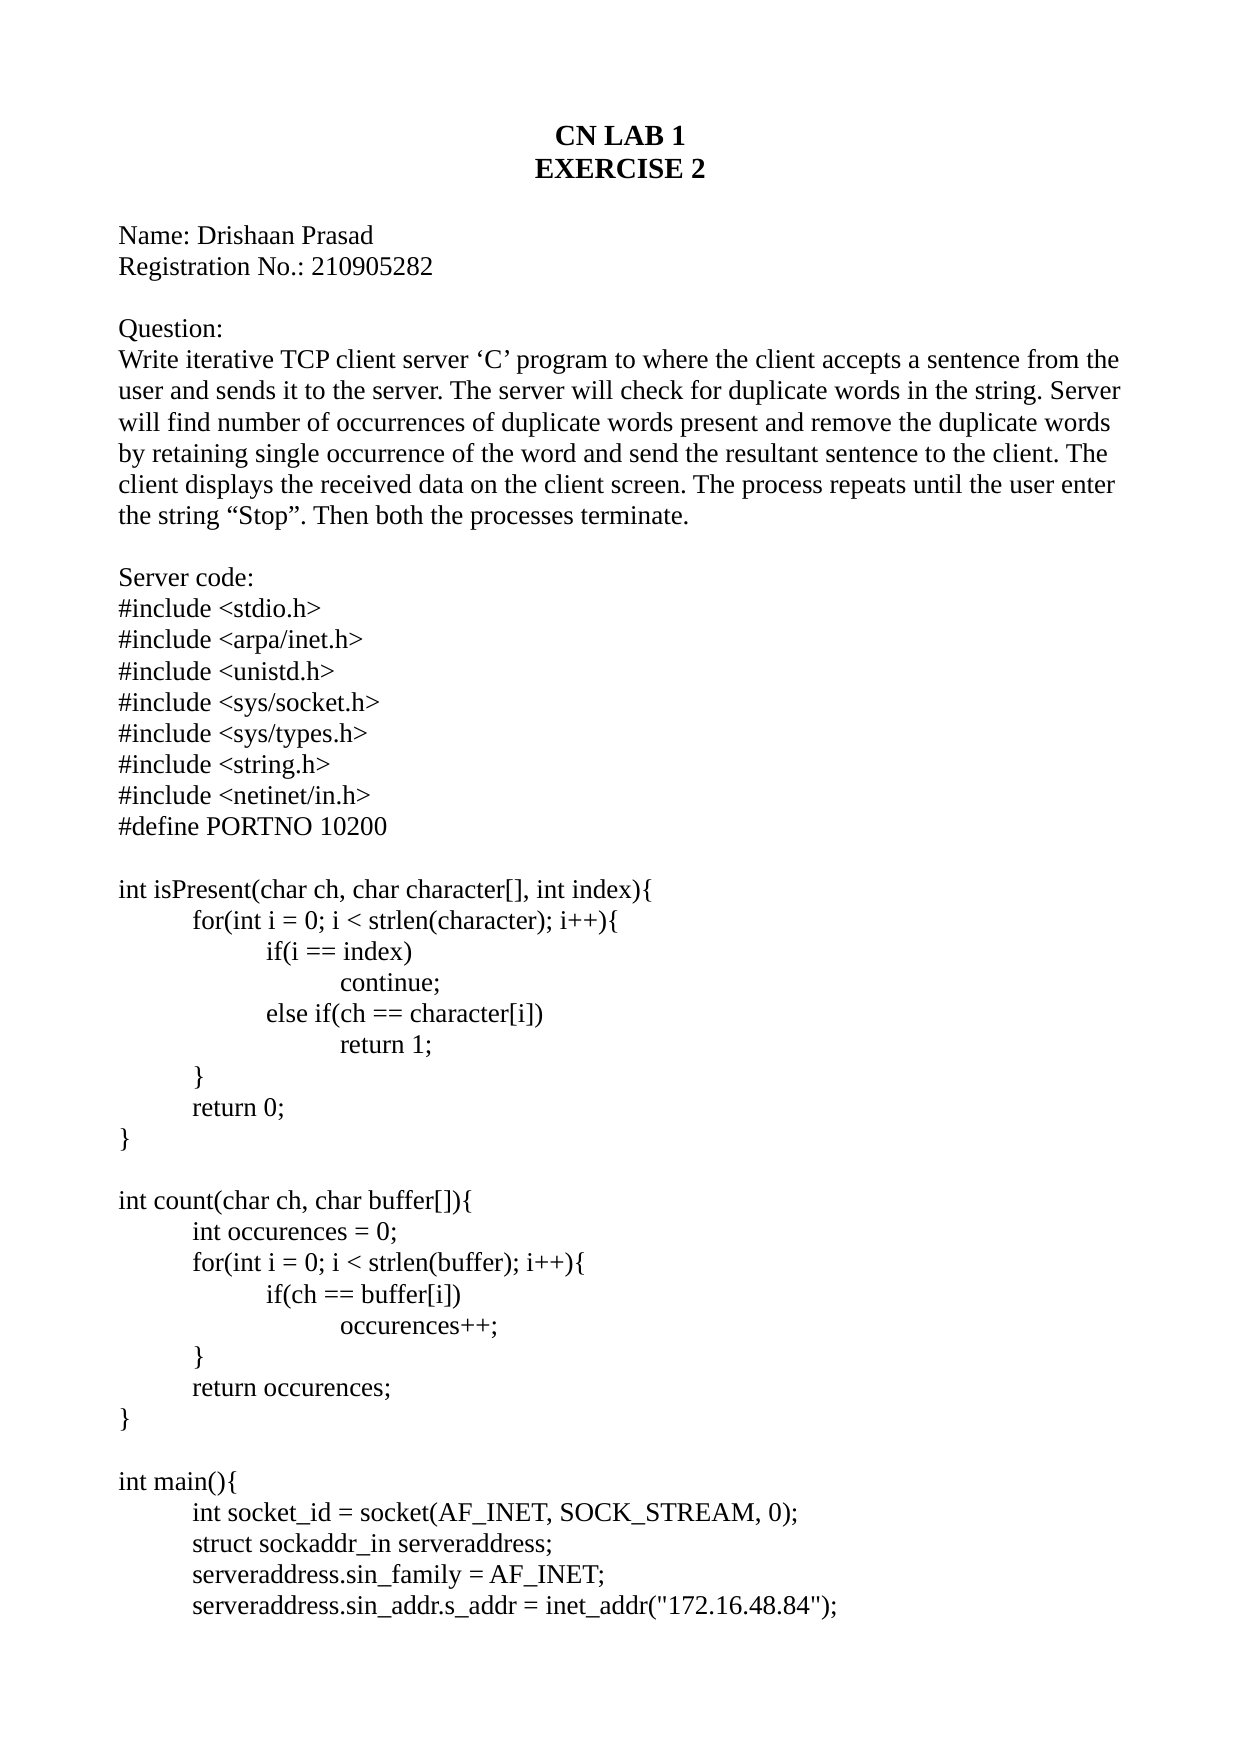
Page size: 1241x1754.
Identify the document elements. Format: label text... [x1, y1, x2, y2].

text serveraddress.sin_family = AF_INET; [118, 1558, 1122, 1589]
text } [118, 1402, 1122, 1433]
text #include <arpa/inet.h> [118, 624, 1122, 655]
text int main(){ [118, 1464, 1122, 1496]
text serveraddress.sin_addr.s_addr = inet_addr("172.16.48.84"); [118, 1589, 1122, 1620]
text } [118, 1122, 1122, 1153]
text return 1; [118, 1028, 1122, 1060]
text CN LAB 1 [118, 118, 1122, 152]
text return 0; [118, 1091, 1122, 1122]
text #include <string.h> [118, 748, 1122, 779]
text if(i == index) [118, 935, 1122, 966]
text Write iterative TCP client server ‘C’ program to where the client accepts a sentence from the user and sends it to the server. The server will check for duplicate words in the string. Server will find number of occurrences of duplicate words present and remove the duplicate words by retaining single occurrence of the word and send the resultant sentence to the client. The client displays the received data on the client screen. The process repeats until the user enter the string “Stop”. Then both the processes terminate. [118, 343, 1122, 530]
text Registration No.: 210905282 [118, 250, 1122, 281]
text return occurences; [118, 1371, 1122, 1402]
text occurences++; [118, 1309, 1122, 1340]
text Name: Drishaan Prasad [118, 219, 1122, 250]
text } [118, 1060, 1122, 1091]
text #define PORTNO 10200 [118, 811, 1122, 842]
text int occurences = 0; [118, 1215, 1122, 1247]
text #include <netinet/in.h> [118, 779, 1122, 811]
text #include <sys/socket.h> [118, 686, 1122, 717]
text struct sockaddr_in serveraddress; [118, 1527, 1122, 1558]
text continue; [118, 966, 1122, 997]
text for(int i = 0; i < strlen(buffer); i++){ [118, 1247, 1122, 1278]
text #include <unistd.h> [118, 655, 1122, 686]
text #include <sys/types.h> [118, 717, 1122, 748]
text int isPresent(char ch, char character[], int index){ [118, 873, 1122, 904]
text for(int i = 0; i < strlen(character); i++){ [118, 904, 1122, 935]
text } [118, 1340, 1122, 1371]
text int socket_id = socket(AF_INET, SOCK_STREAM, 0); [118, 1496, 1122, 1527]
text Question: [118, 312, 1122, 343]
text else if(ch == character[i]) [118, 997, 1122, 1028]
text Server code: [118, 561, 1122, 592]
text EXERCISE 2 [118, 152, 1122, 185]
text int count(char ch, char buffer[]){ [118, 1184, 1122, 1215]
text #include <stdio.h> [118, 592, 1122, 624]
text if(ch == buffer[i]) [118, 1278, 1122, 1309]
